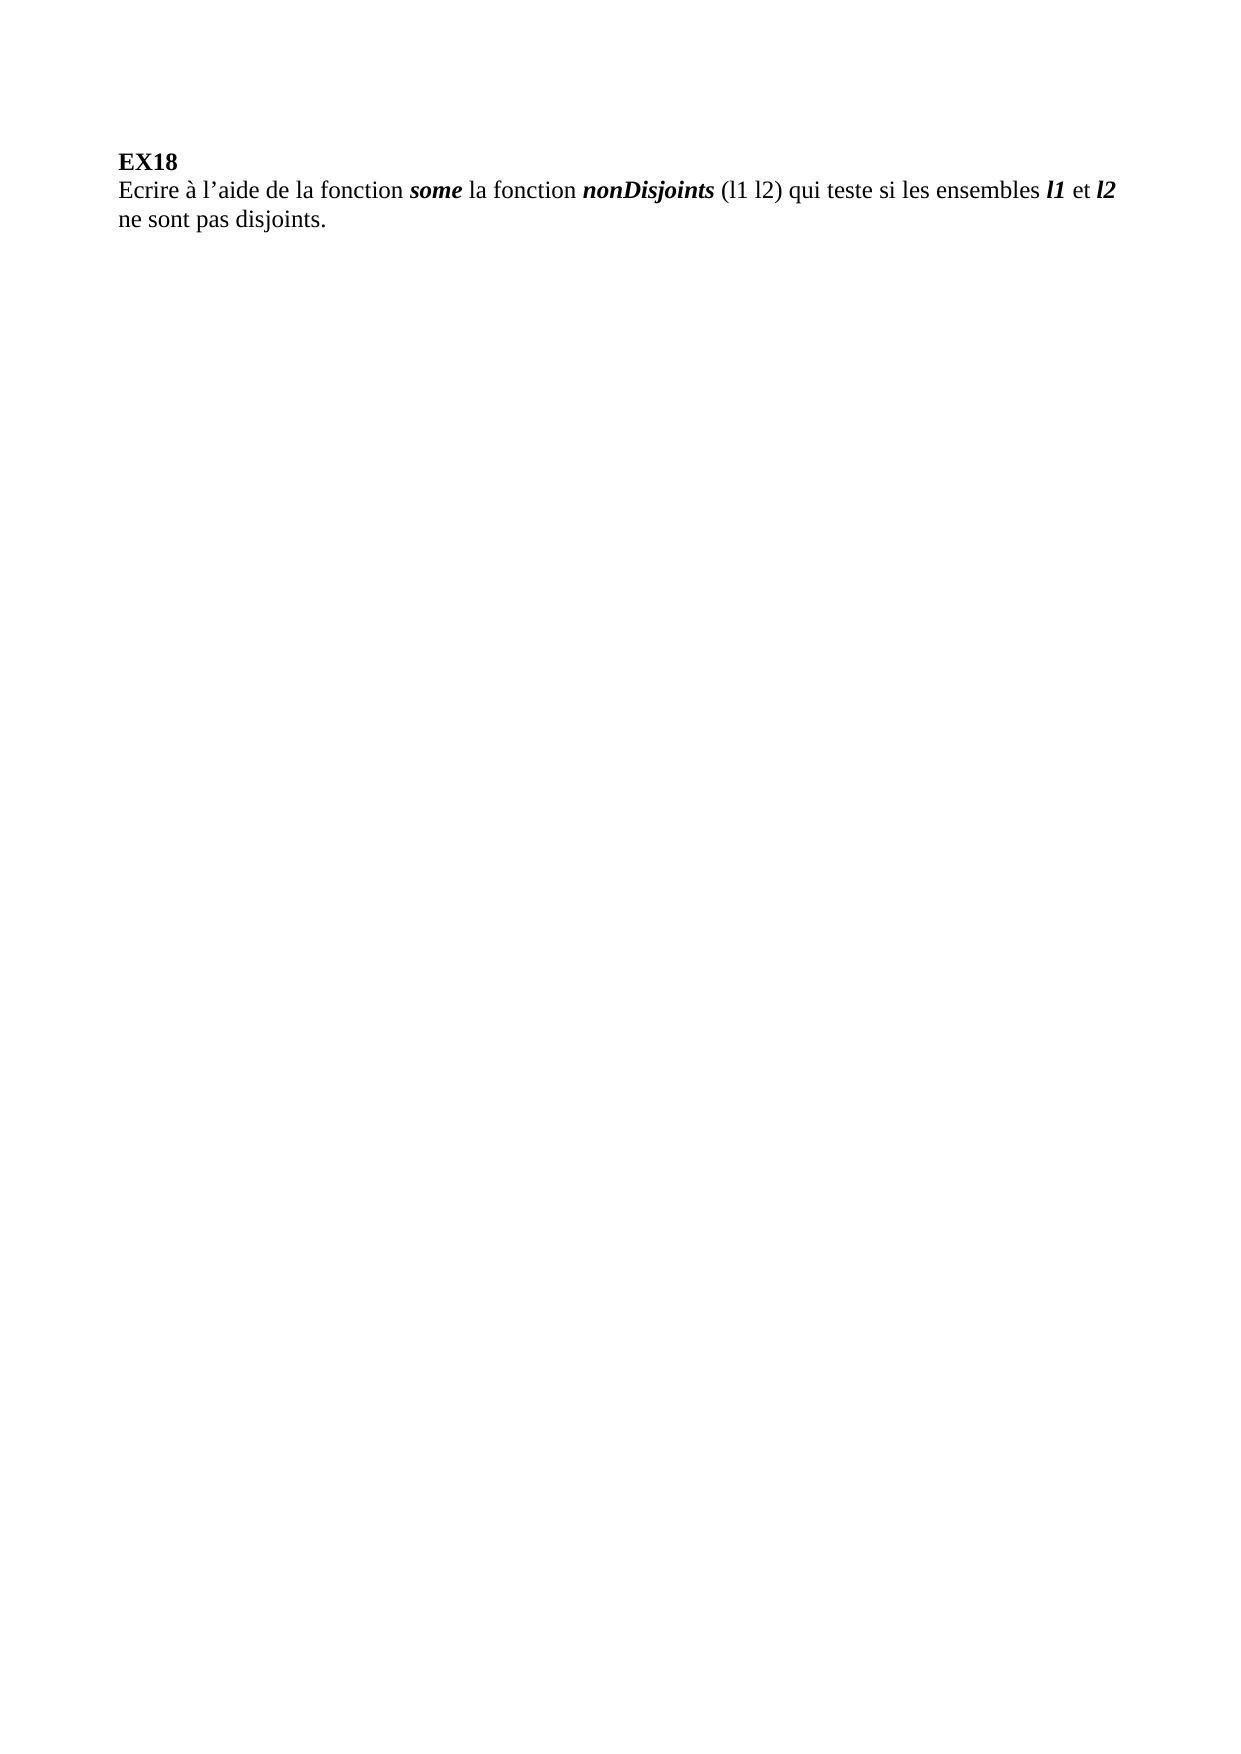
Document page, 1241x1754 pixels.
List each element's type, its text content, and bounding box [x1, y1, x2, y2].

text EX18 [118, 147, 1122, 176]
text Ecrire à l’aide de la fonction some la fonction nonDisjoints (l1 l2) qui teste si les ensembles l1 et l2 ne sont pas disjoints. [118, 176, 1122, 233]
